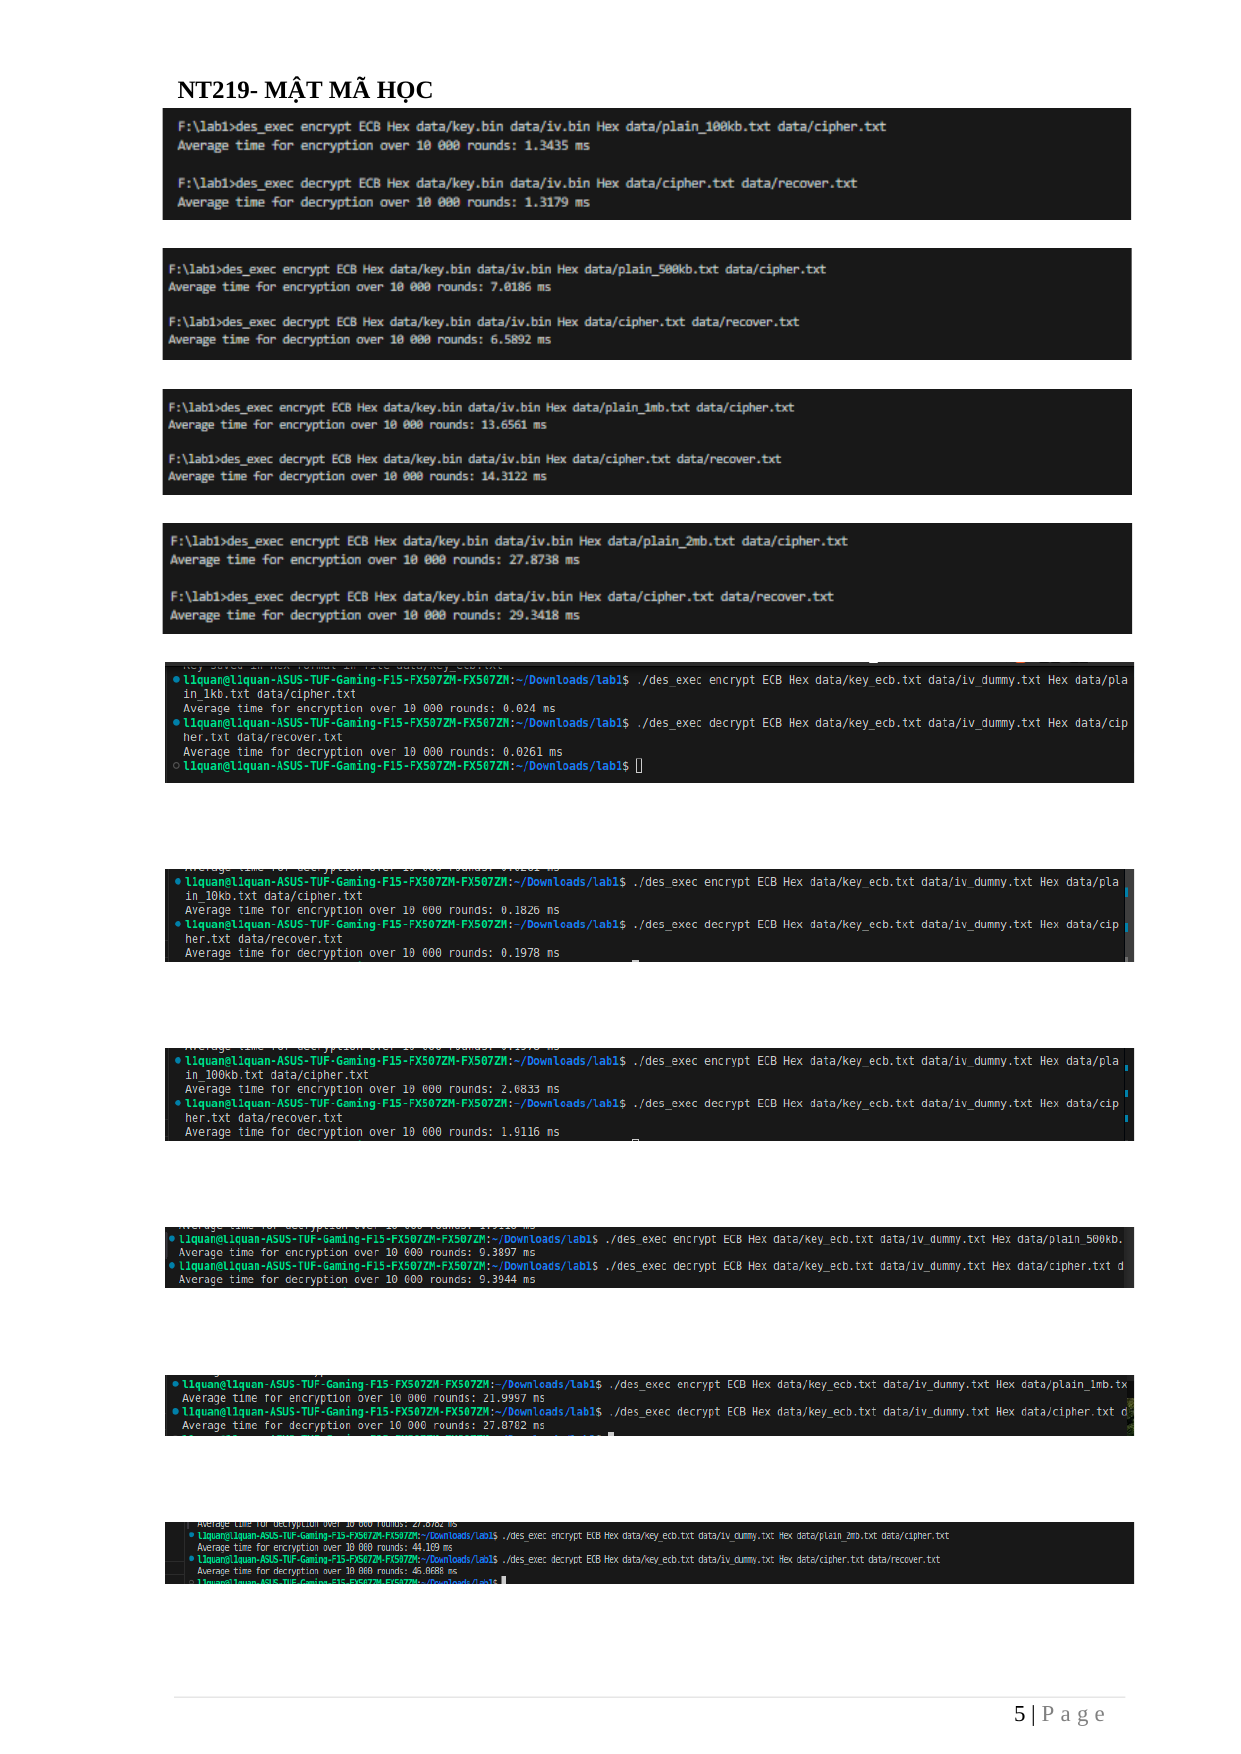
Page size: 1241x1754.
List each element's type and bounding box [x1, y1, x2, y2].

picture [162, 389, 1132, 495]
picture [162, 523, 1133, 634]
picture [165, 1522, 1135, 1584]
picture [165, 869, 1135, 962]
picture [162, 248, 1132, 360]
picture [165, 1375, 1135, 1436]
picture [165, 1227, 1135, 1288]
picture [165, 662, 1135, 783]
picture [165, 1048, 1135, 1141]
picture [162, 108, 1132, 220]
